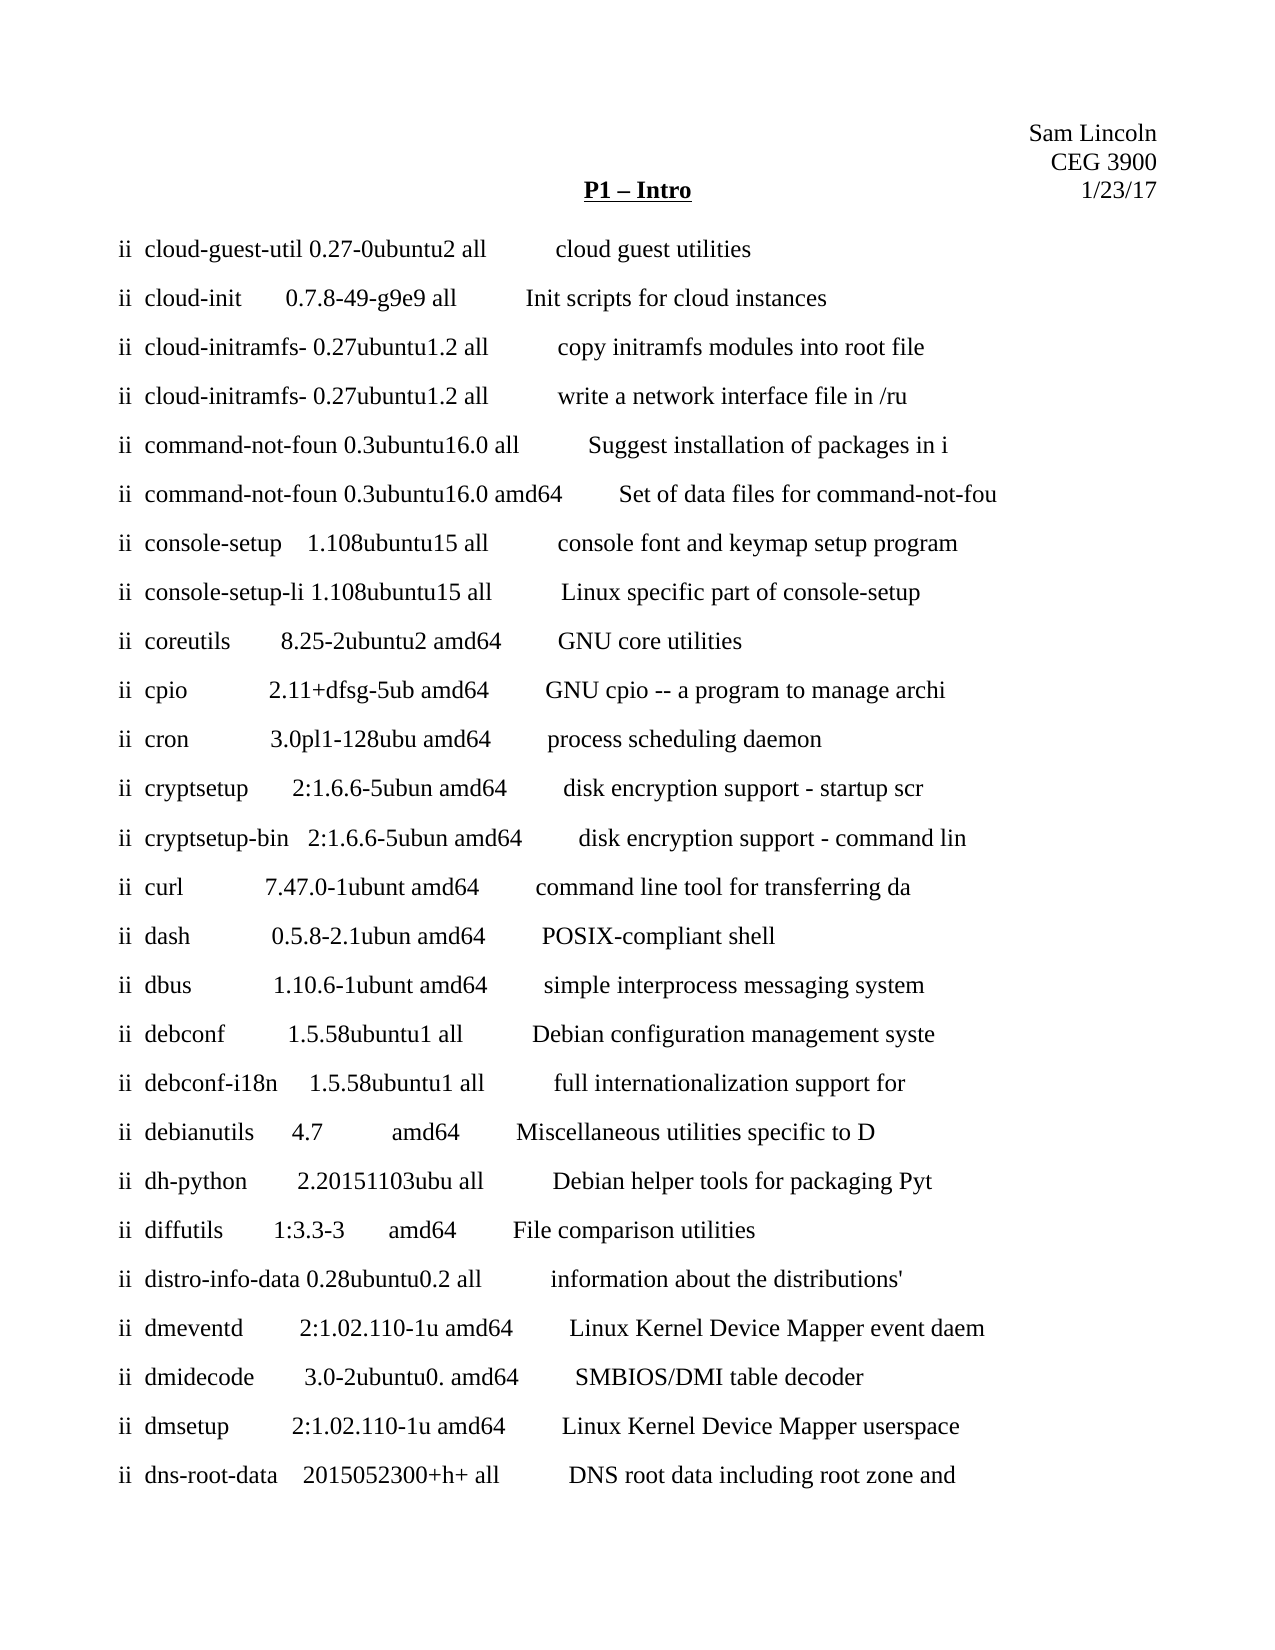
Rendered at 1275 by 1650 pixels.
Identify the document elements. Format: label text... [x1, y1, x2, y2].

text ii debconf 1.5.58ubuntu1 all Debian configuration management syste [118, 1019, 1157, 1048]
text ii cpio 2.11+dfsg-5ub amd64 GNU cpio -- a program to manage archi [118, 675, 1157, 704]
text ii cloud-initramfs- 0.27ubuntu1.2 all copy initramfs modules into root file [118, 332, 1157, 361]
text ii curl 7.47.0-1ubunt amd64 command line tool for transferring da [118, 872, 1157, 900]
text ii debconf-i18n 1.5.58ubuntu1 all full internationalization support for [118, 1068, 1157, 1097]
text ii command-not-foun 0.3ubuntu16.0 all Suggest installation of packages in i [118, 430, 1157, 459]
text ii dh-python 2.20151103ubu all Debian helper tools for packaging Pyt [118, 1166, 1157, 1195]
text ii cloud-initramfs- 0.27ubuntu1.2 all write a network interface file in /ru [118, 381, 1157, 410]
text ii distro-info-data 0.28ubuntu0.2 all information about the distributions' [118, 1264, 1157, 1293]
text ii dmidecode 3.0-2ubuntu0. amd64 SMBIOS/DMI table decoder [118, 1362, 1157, 1391]
text ii dns-root-data 2015052300+h+ all DNS root data including root zone and [118, 1460, 1157, 1489]
text ii cron 3.0pl1-128ubu amd64 process scheduling daemon [118, 724, 1157, 753]
text ii diffutils 1:3.3-3 amd64 File comparison utilities [118, 1215, 1157, 1244]
text ii coreutils 8.25-2ubuntu2 amd64 GNU core utilities [118, 626, 1157, 655]
text ii dash 0.5.8-2.1ubun amd64 POSIX-compliant shell [118, 921, 1157, 949]
text ii dmeventd 2:1.02.110-1u amd64 Linux Kernel Device Mapper event daem [118, 1313, 1157, 1342]
text ii cloud-guest-util 0.27-0ubuntu2 all cloud guest utilities [118, 234, 1157, 263]
text ii cryptsetup-bin 2:1.6.6-5ubun amd64 disk encryption support - command lin [118, 823, 1157, 851]
text ii cloud-init 0.7.8-49-g9e9 all Init scripts for cloud instances [118, 283, 1157, 312]
text ii command-not-foun 0.3ubuntu16.0 amd64 Set of data files for command-not-fou [118, 479, 1157, 508]
text ii dbus 1.10.6-1ubunt amd64 simple interprocess messaging system [118, 970, 1157, 998]
text ii console-setup-li 1.108ubuntu15 all Linux specific part of console-setup [118, 577, 1157, 606]
text ii dmsetup 2:1.02.110-1u amd64 Linux Kernel Device Mapper userspace [118, 1411, 1157, 1440]
text ii cryptsetup 2:1.6.6-5ubun amd64 disk encryption support - startup scr [118, 773, 1157, 802]
text ii debianutils 4.7 amd64 Miscellaneous utilities specific to D [118, 1117, 1157, 1146]
text ii console-setup 1.108ubuntu15 all console font and keymap setup program [118, 528, 1157, 557]
